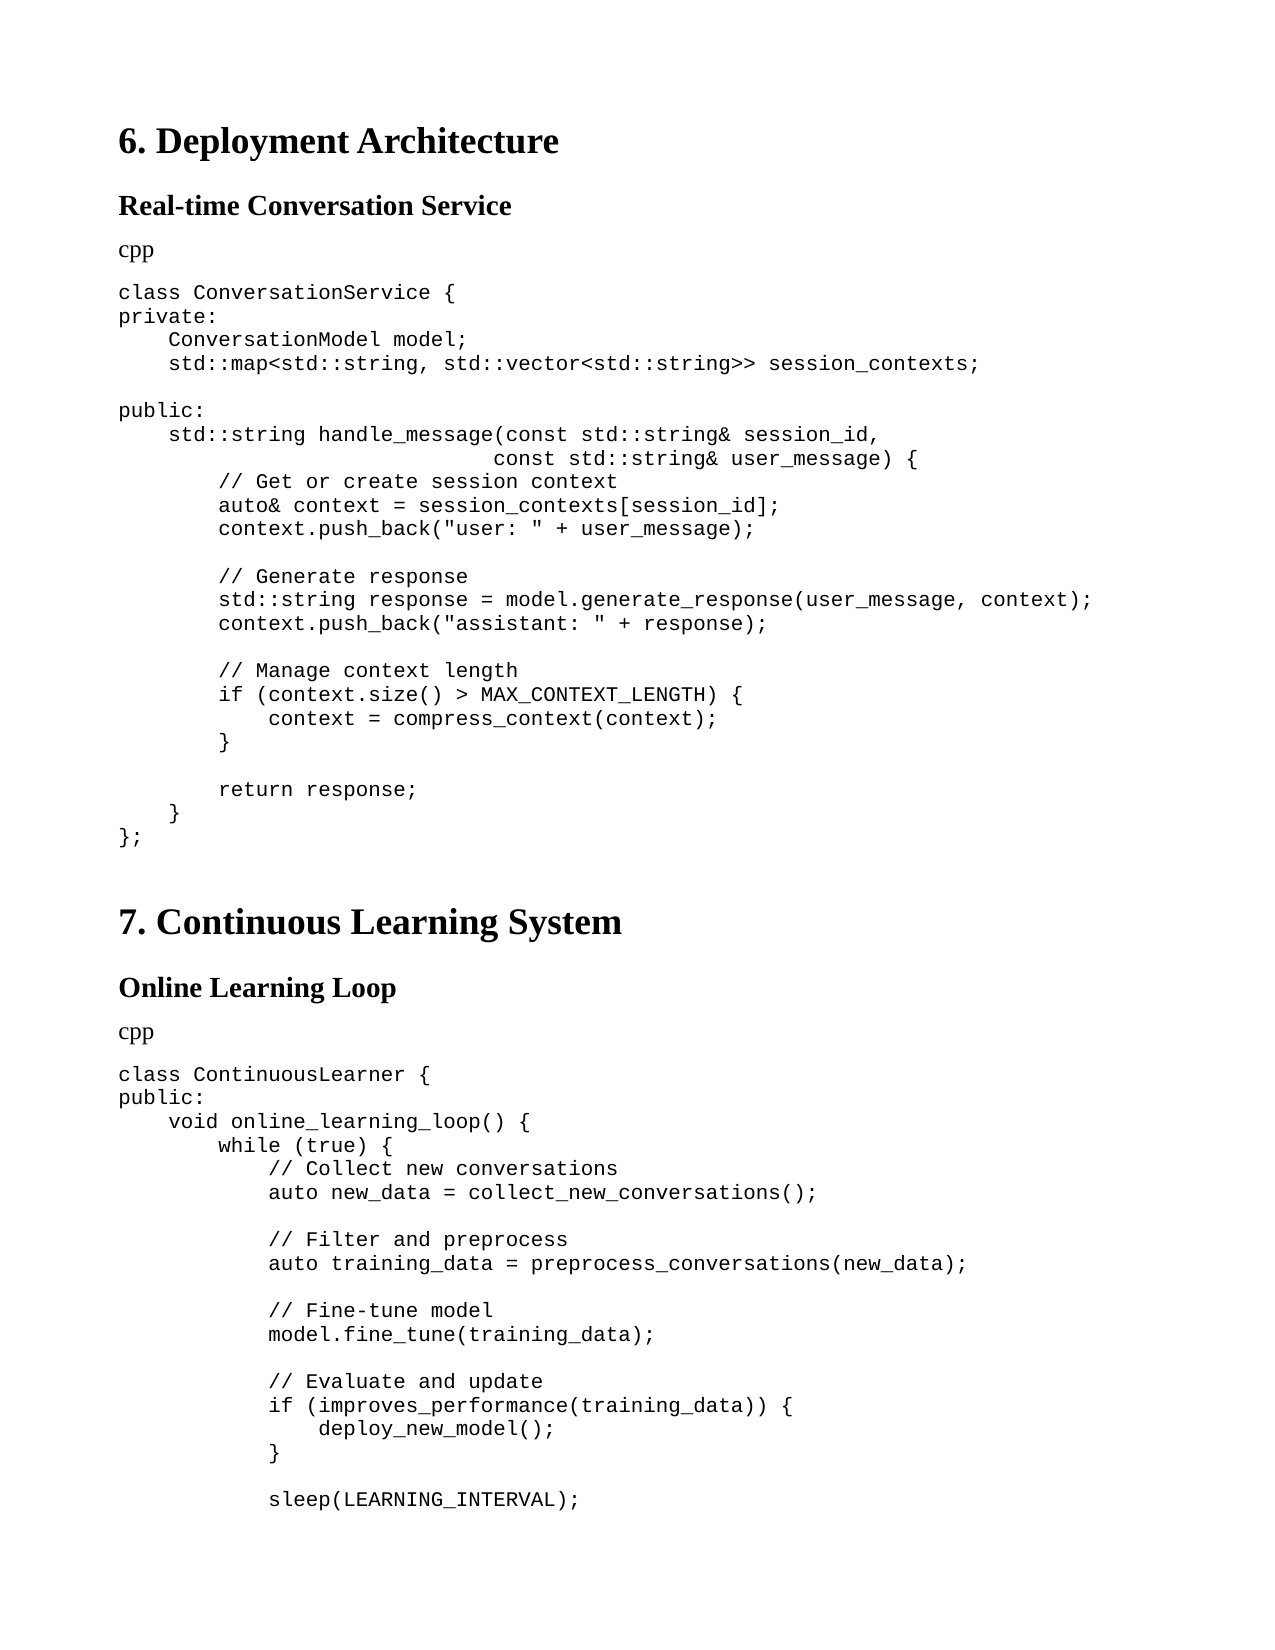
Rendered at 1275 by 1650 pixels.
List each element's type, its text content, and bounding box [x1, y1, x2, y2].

text ConversationModel model; [118, 329, 1157, 353]
text } [118, 802, 1157, 826]
text }; [118, 826, 1157, 849]
text // Filter and preprocess [118, 1229, 1157, 1253]
text void online_learning_loop() { [118, 1111, 1157, 1134]
text std::string response = model.generate_response(user_message, context); [118, 589, 1157, 613]
text auto training_data = preprocess_conversations(new_data); [118, 1253, 1157, 1276]
text // Manage context length [118, 660, 1157, 684]
subtitle Real-time Conversation Service [118, 188, 1157, 222]
text context.push_back("user: " + user_message); [118, 518, 1157, 542]
subtitle Online Learning Loop [118, 970, 1157, 1003]
text const std::string& user_message) { [118, 447, 1157, 471]
text model.fine_tune(training_data); [118, 1324, 1157, 1347]
text deploy_new_model(); [118, 1418, 1157, 1442]
text if (context.size() > MAX_CONTEXT_LENGTH) { [118, 684, 1157, 708]
text // Get or create session context [118, 471, 1157, 495]
subtitle 6. Deployment Architecture [118, 118, 1157, 161]
text if (improves_performance(training_data)) { [118, 1395, 1157, 1418]
text cpp [118, 234, 1157, 263]
text cpp [118, 1016, 1157, 1045]
text // Collect new conversations [118, 1158, 1157, 1182]
text // Evaluate and update [118, 1371, 1157, 1395]
text public: [118, 1087, 1157, 1111]
text } [118, 731, 1157, 755]
text return response; [118, 778, 1157, 802]
text std::map<std::string, std::vector<std::string>> session_contexts; [118, 353, 1157, 377]
text std::string handle_message(const std::string& session_id, [118, 424, 1157, 447]
text context.push_back("assistant: " + response); [118, 613, 1157, 637]
text class ConversationService { [118, 282, 1157, 306]
text auto new_data = collect_new_conversations(); [118, 1182, 1157, 1206]
text // Fine-tune model [118, 1300, 1157, 1324]
text private: [118, 306, 1157, 329]
text context = compress_context(context); [118, 708, 1157, 731]
text auto& context = session_contexts[session_id]; [118, 495, 1157, 518]
subtitle 7. Continuous Learning System [118, 900, 1157, 943]
text while (true) { [118, 1134, 1157, 1158]
text } [118, 1442, 1157, 1466]
text // Generate response [118, 566, 1157, 589]
text sleep(LEARNING_INTERVAL); [118, 1489, 1157, 1513]
text public: [118, 400, 1157, 424]
text class ContinuousLearner { [118, 1064, 1157, 1087]
